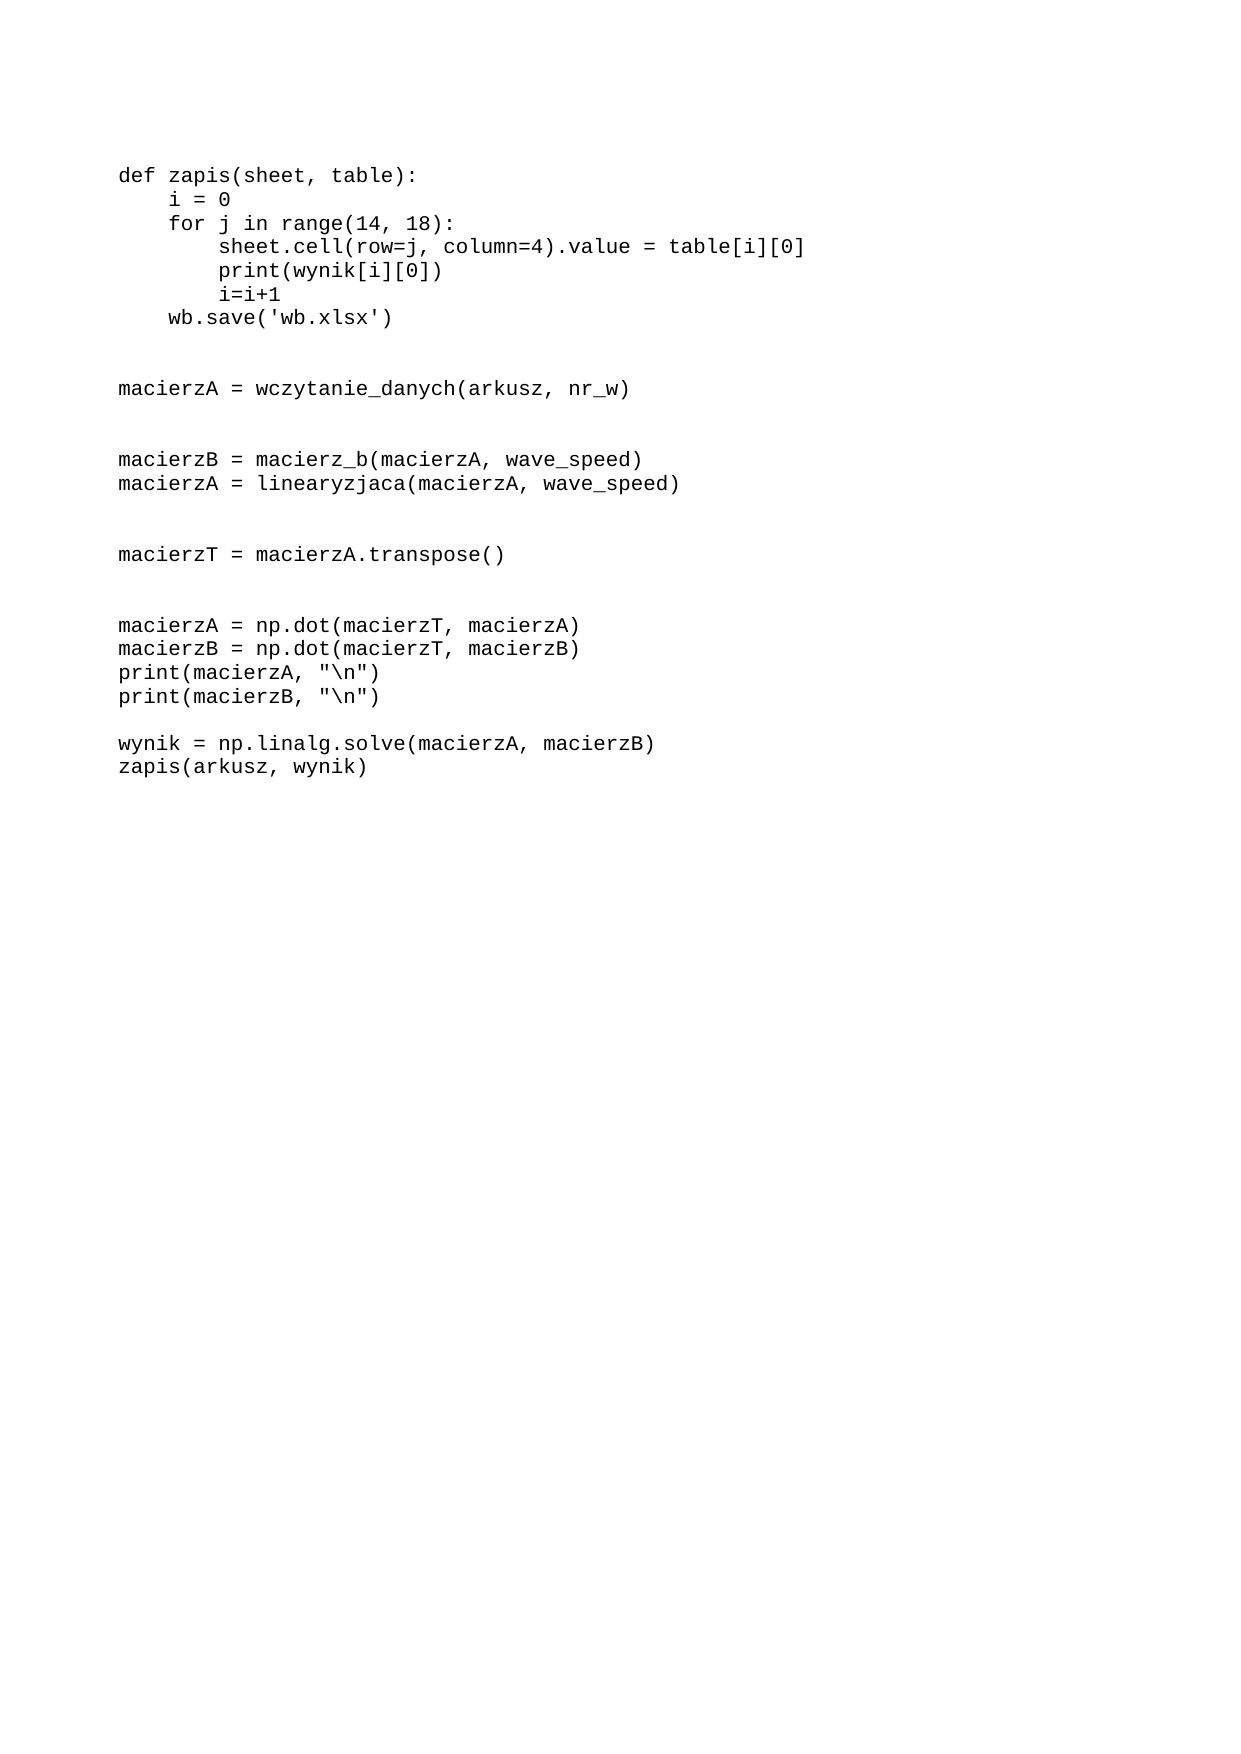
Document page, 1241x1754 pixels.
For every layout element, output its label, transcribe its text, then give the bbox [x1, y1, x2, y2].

text print(macierzA, "\n") [118, 662, 1122, 686]
text wb.save('wb.xlsx') [118, 307, 1122, 331]
text macierzT = macierzA.transpose() [118, 544, 1122, 567]
text wynik = np.linalg.solve(macierzA, macierzB) [118, 733, 1122, 757]
text zapis(arkusz, wynik) [118, 757, 1122, 780]
text sheet.cell(row=j, column=4).value = table[i][0] [118, 236, 1122, 260]
text print(wynik[i][0]) [118, 260, 1122, 284]
text for j in range(14, 18): [118, 213, 1122, 236]
text def zapis(sheet, table): [118, 165, 1122, 189]
text macierzA = np.dot(macierzT, macierzA) [118, 615, 1122, 638]
text print(macierzB, "\n") [118, 686, 1122, 709]
text macierzB = np.dot(macierzT, macierzB) [118, 638, 1122, 662]
text i=i+1 [118, 284, 1122, 307]
text macierzB = macierz_b(macierzA, wave_speed) [118, 449, 1122, 473]
text i = 0 [118, 189, 1122, 213]
text macierzA = linearyzjaca(macierzA, wave_speed) [118, 473, 1122, 496]
text macierzA = wczytanie_danych(arkusz, nr_w) [118, 378, 1122, 402]
